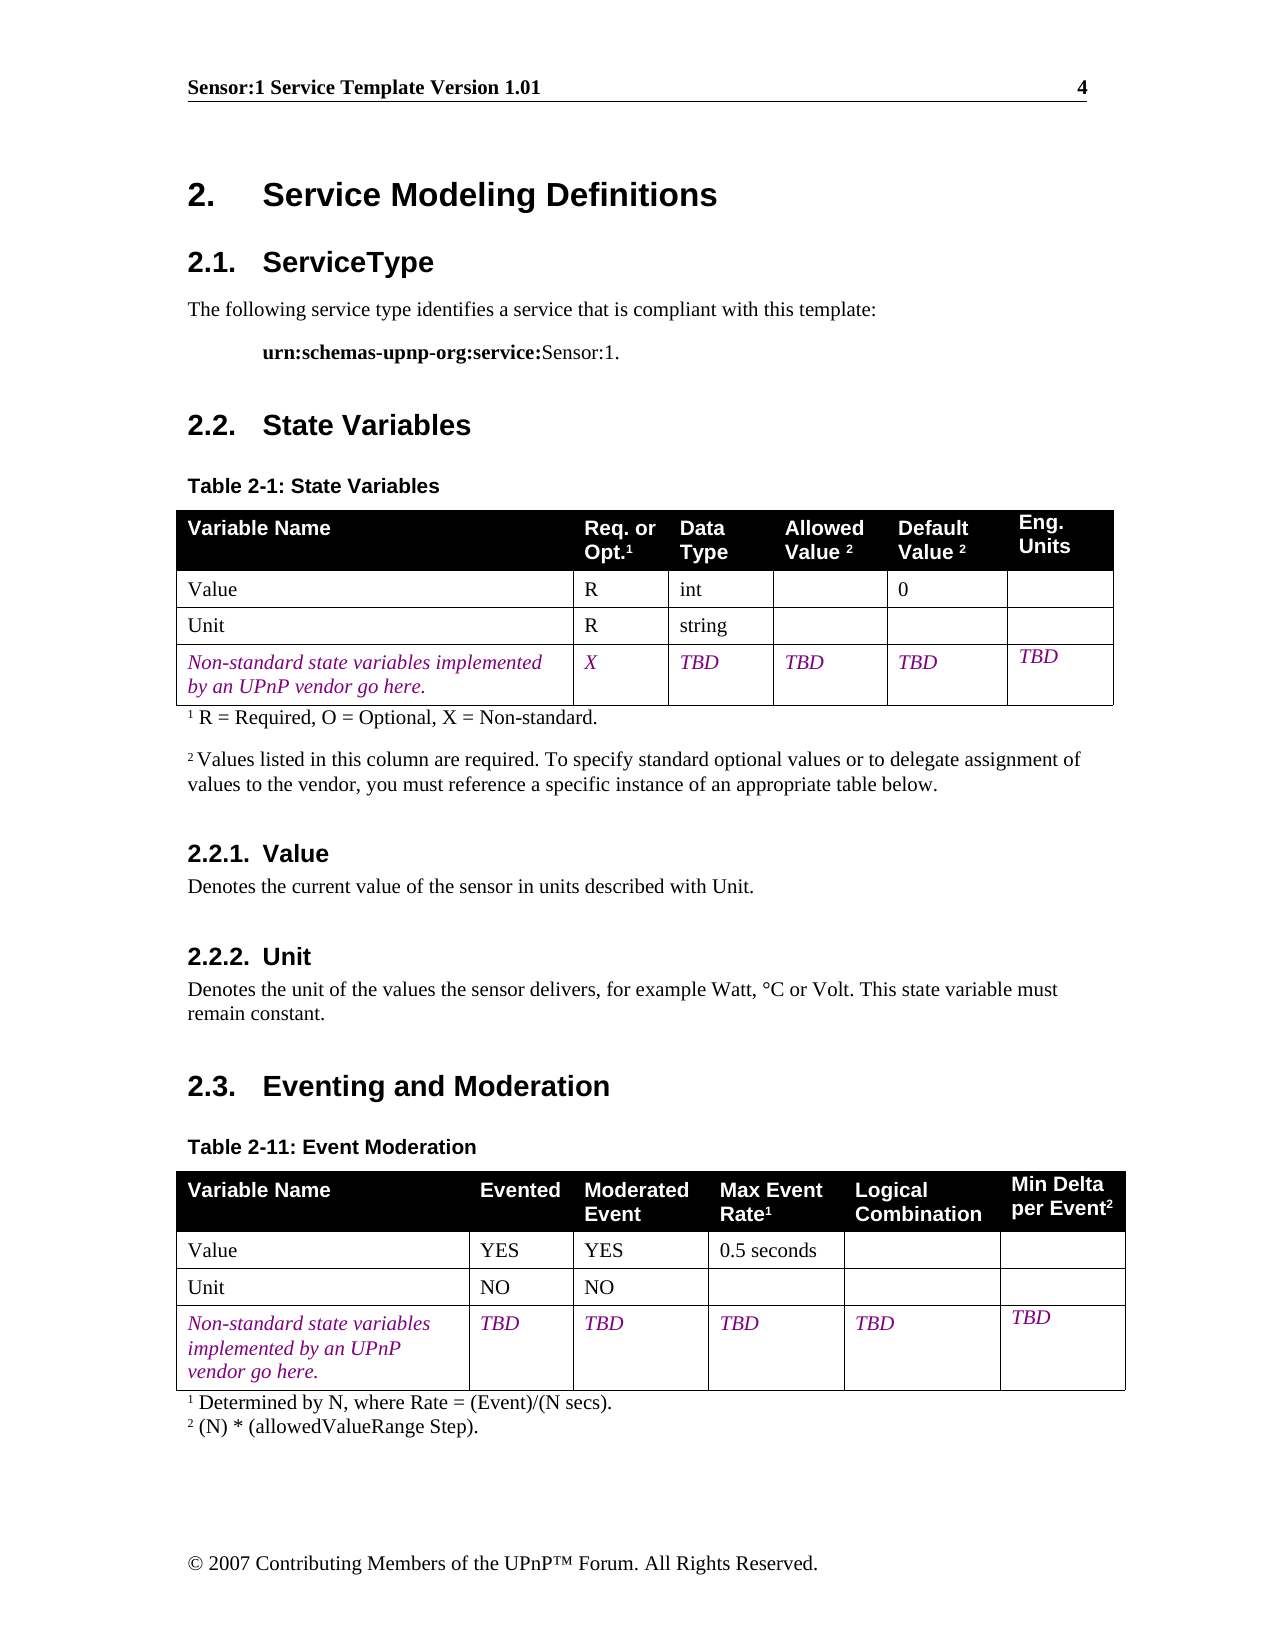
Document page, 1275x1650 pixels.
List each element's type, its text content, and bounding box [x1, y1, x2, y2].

text urn:schemas-upnp-org:service:Sensor:1. [187, 340, 1087, 364]
table_cell Value [177, 571, 573, 607]
table_header Allowed Value 2 [774, 511, 887, 570]
table_cell string [669, 608, 773, 644]
table_cell NO [470, 1269, 573, 1305]
text 1 Determined by N, where Rate = (Event)/(N secs). 2 (N) * (allowedValueRange Step). [187, 1391, 1087, 1438]
table_cell [1001, 1232, 1125, 1268]
table_cell TBD [574, 1306, 708, 1390]
table_header Evented [470, 1172, 573, 1232]
table_cell R [574, 571, 668, 607]
table_cell [774, 608, 887, 644]
table_cell X [574, 645, 668, 704]
table_cell TBD [1001, 1306, 1125, 1390]
table_cell Unit [177, 1269, 469, 1305]
table_header Default Value 2 [888, 511, 1007, 570]
table_cell Non-standard state variables implemented by an UPnP vendor go here. [177, 645, 573, 704]
table_cell TBD [774, 645, 887, 704]
table_header Max Event Rate1 [709, 1172, 844, 1232]
table_cell YES [470, 1232, 573, 1268]
table_header Eng. Units [1008, 511, 1113, 570]
table_cell R [574, 608, 668, 644]
table_cell TBD [709, 1306, 844, 1390]
table_header Min Delta per Event2 [1001, 1172, 1125, 1232]
table_cell TBD [845, 1306, 1000, 1390]
subtitle Service Modeling Definitions [187, 175, 1087, 213]
table_cell TBD [669, 645, 773, 704]
table_cell [1008, 571, 1113, 607]
table_header Variable Name [177, 1172, 469, 1232]
table_cell [1001, 1269, 1125, 1305]
table_cell [845, 1269, 1000, 1305]
table_cell [1008, 608, 1113, 644]
text The following service type identifies a service that is compliant with this template: [187, 297, 1087, 321]
title Table 2-11: Event Moderation [187, 1134, 1087, 1159]
subtitle State Variables [187, 408, 1087, 441]
table_cell int [669, 571, 773, 607]
text Denotes the current value of the sensor in units described with Unit. [187, 874, 1087, 898]
table_cell TBD [470, 1306, 573, 1390]
table_cell TBD [888, 645, 1007, 704]
table_header Variable Name [177, 511, 573, 570]
table_cell Value [177, 1232, 469, 1268]
table_cell 0.5 seconds [709, 1232, 844, 1268]
subtitle Unit [187, 942, 1087, 971]
subtitle Eventing and Moderation [187, 1069, 1087, 1102]
table_cell Non-standard state variables implemented by an UPnP vendor go here. [177, 1306, 469, 1390]
subtitle ServiceType [187, 245, 1087, 278]
title Table 2-1: State Variables [187, 472, 1087, 497]
table_cell [888, 608, 1007, 644]
subtitle Value [187, 839, 1087, 868]
table_cell 0 [888, 571, 1007, 607]
table_cell TBD [1008, 645, 1113, 704]
table_header Req. or Opt.1 [574, 511, 668, 570]
table_cell YES [574, 1232, 708, 1268]
table_cell Unit [177, 608, 573, 644]
table_header Logical Combination [845, 1172, 1000, 1232]
text Denotes the unit of the values the sensor delivers, for example Watt, °C or Volt. This state variable must remain constant. [187, 977, 1087, 1025]
table_cell [845, 1232, 1000, 1268]
text 2 Values listed in this column are required. To specify standard optional values or to delegate assignment of values to the vendor, you must reference a specific instance of an appropriate table below. [187, 747, 1087, 796]
table_cell [774, 571, 887, 607]
table_cell [709, 1269, 844, 1305]
table_header Data Type [669, 511, 773, 570]
text 1 R = Required, O = Optional, X = Non-standard. [187, 706, 1087, 729]
table_cell NO [574, 1269, 708, 1305]
table_header Moderated Event [574, 1172, 708, 1232]
